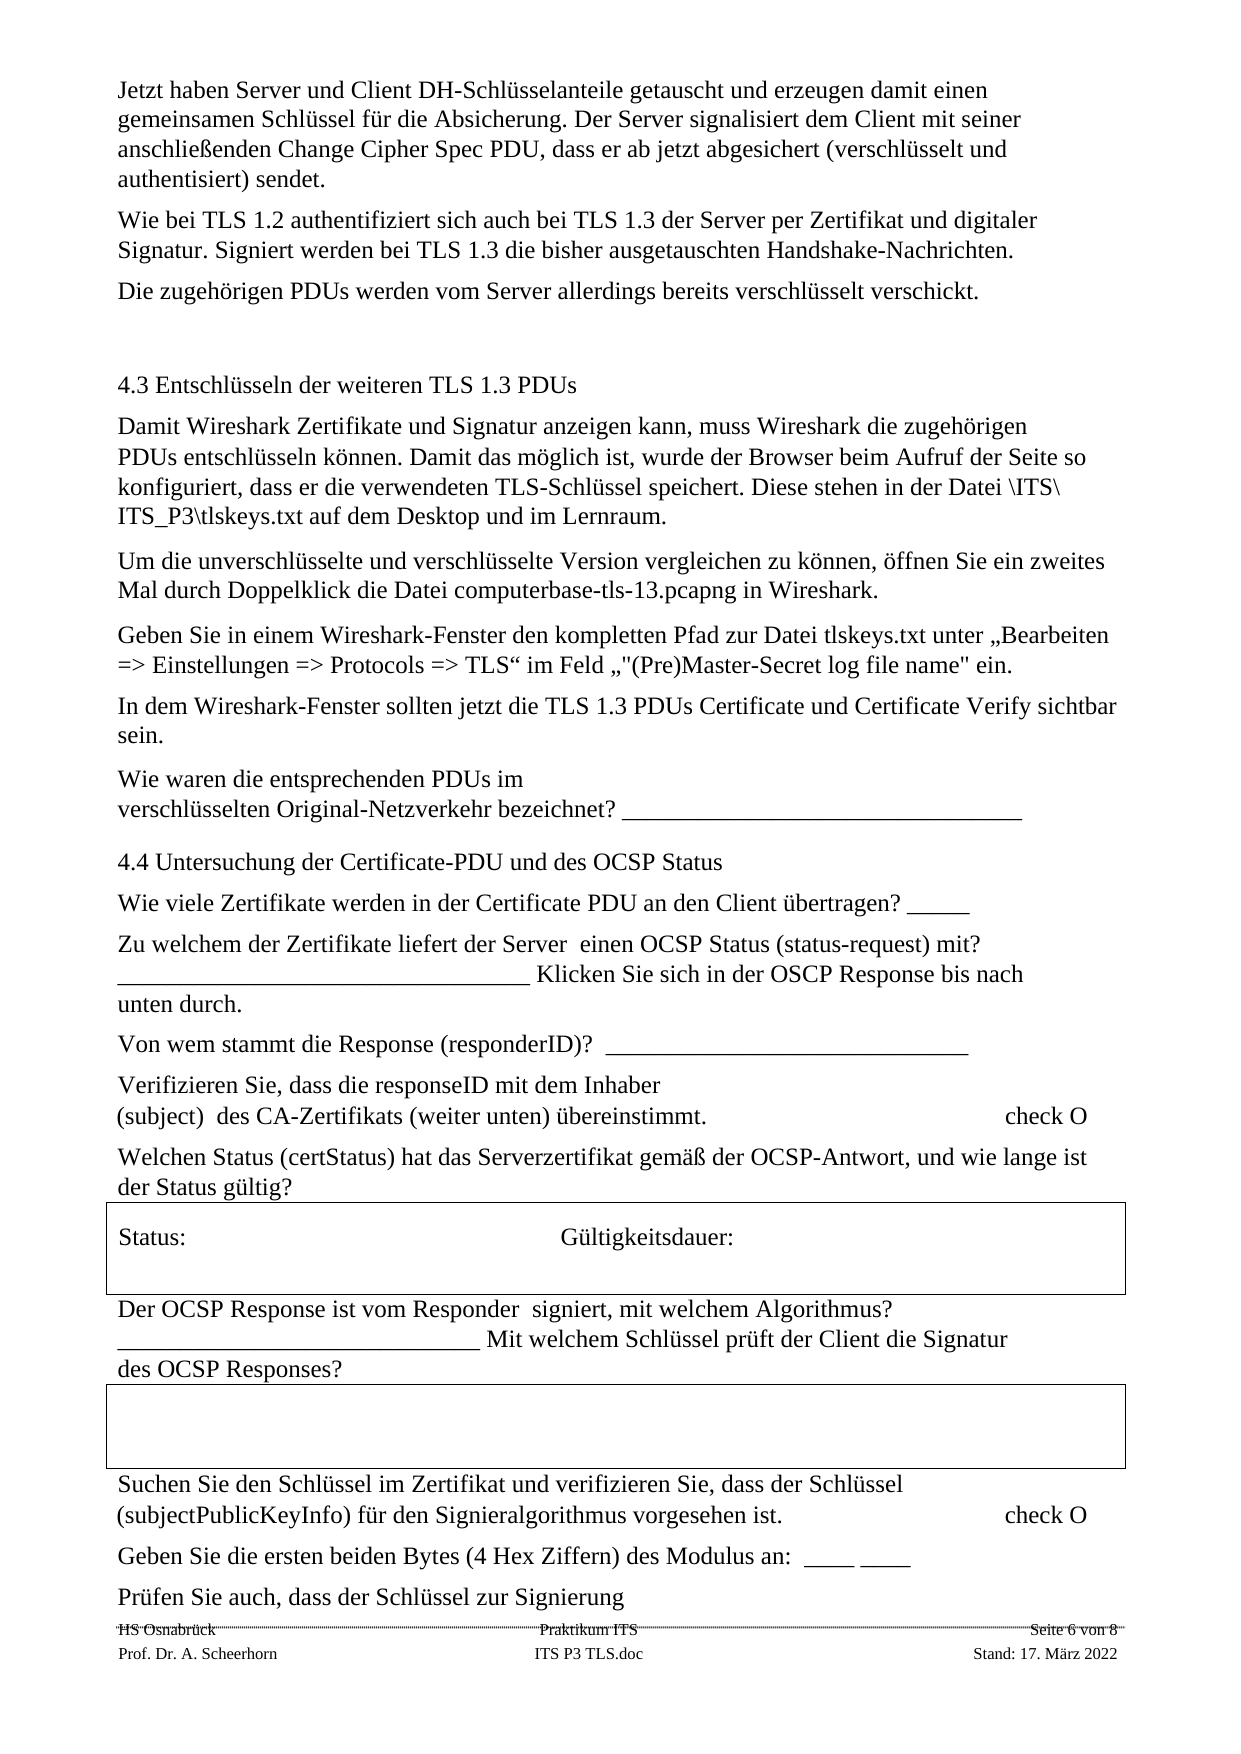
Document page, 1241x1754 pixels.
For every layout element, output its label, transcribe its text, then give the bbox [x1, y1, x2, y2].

text Der OCSP Response ist vom Responder signiert, mit welchem Algorithmus? _____________________________ Mit welchem Schlüssel prüft der Client die Signatur des OCSP Responses? [117, 1295, 1012, 1382]
text Signatur. Signiert werden bei TLS 1.3 die bisher ausgetauschten Handshake-Nachrichten. [117, 235, 1122, 264]
table_header [265, 1203, 339, 1293]
text Jetzt haben Server und Client DH-Schlüsselanteile getauscht und erzeugen damit einen gemeinsamen Schlüssel für die Absicherung. Der Server signalisiert dem Client mit seiner anschließenden Change Cipher Spec PDU, dass er ab jetzt abgesichert (verschlüsselt und authentisiert) sendet. [117, 75, 1122, 192]
text 4.4 Untersuchung der Certificate-PDU und des OCSP Status [117, 847, 1122, 876]
text Zu welchem der Zertifikate liefert der Server einen OCSP Status (status-request) mit? _________________________________ Klicken Sie sich in der OSCP Response bis nach unten durch. [117, 929, 1064, 1017]
text (subjectPublicKeyInfo) für den Signieralgorithmus vorgesehen ist. check O [116, 1500, 1122, 1528]
table_header [107, 1385, 1125, 1468]
text Um die unverschlüsselte und verschlüsselte Version vergleichen zu können, öffnen Sie ein zweites Mal durch Doppelklick die Datei computerbase-tls-13.pcapng in Wireshark. [117, 546, 1122, 604]
table_header [413, 1203, 487, 1293]
text Wie waren die entsprechenden PDUs im [117, 764, 1122, 792]
text PDUs entschlüsseln können. Damit das möglich ist, wurde der Browser beim Aufruf der Seite so konfiguriert, dass er die verwendeten TLS-Schlüssel speichert. Diese stehen in der Datei \ITS\ITS_P3\tlskeys.txt auf dem Desktop und im Lernraum. [117, 442, 1122, 530]
table_header [339, 1203, 413, 1293]
text Wie viele Zertifikate werden in der Certificate PDU an den Client übertragen? _____ [117, 888, 1122, 917]
table_header Gültigkeitsdauer: [560, 1203, 1125, 1293]
text Geben Sie in einem Wireshark-Fenster den kompletten Pfad zur Datei tlskeys.txt unter „Bearbeiten => Einstellungen => Protocols => TLS“ im Feld „"(Pre)Master-Secret log file name" ein. [117, 620, 1122, 678]
table_header [487, 1203, 560, 1293]
text Damit Wireshark Zertifikate und Signatur anzeigen kann, muss Wireshark die zugehörigen [117, 411, 1122, 440]
text Prüfen Sie auch, dass der Schlüssel zur Signierung [117, 1582, 1122, 1610]
text Geben Sie die ersten beiden Bytes (4 Hex Ziffern) des Modulus an: ____ ____ [117, 1541, 1122, 1569]
table_header Status: [107, 1203, 265, 1293]
text Wie bei TLS 1.2 authentifiziert sich auch bei TLS 1.3 der Server per Zertifikat und digitaler [117, 205, 1122, 233]
text 4.3 Entschlüsseln der weiteren TLS 1.3 PDUs [117, 370, 1122, 399]
text Von wem stammt die Response (responderID)? _____________________________ [117, 1029, 1122, 1058]
text (subject) des CA-Zertifikats (weiter unten) übereinstimmt. check O [116, 1101, 1122, 1130]
text Die zugehörigen PDUs werden vom Server allerdings bereits verschlüsselt verschickt. [117, 276, 1122, 305]
text In dem Wireshark-Fenster sollten jetzt die TLS 1.3 PDUs Certificate und Certificate Verify sichtbar sein. [117, 691, 1122, 749]
text Verifizieren Sie, dass die responseID mit dem Inhaber [117, 1071, 1122, 1099]
text Suchen Sie den Schlüssel im Zertifikat und verifizieren Sie, dass der Schlüssel [117, 1469, 1122, 1498]
text Welchen Status (certStatus) hat das Serverzertifikat gemäß der OCSP-Antwort, und wie lange ist der Status gültig? [117, 1142, 1122, 1200]
text verschlüsselten Original-Netzverkehr bezeichnet? ________________________________ [117, 794, 1122, 823]
